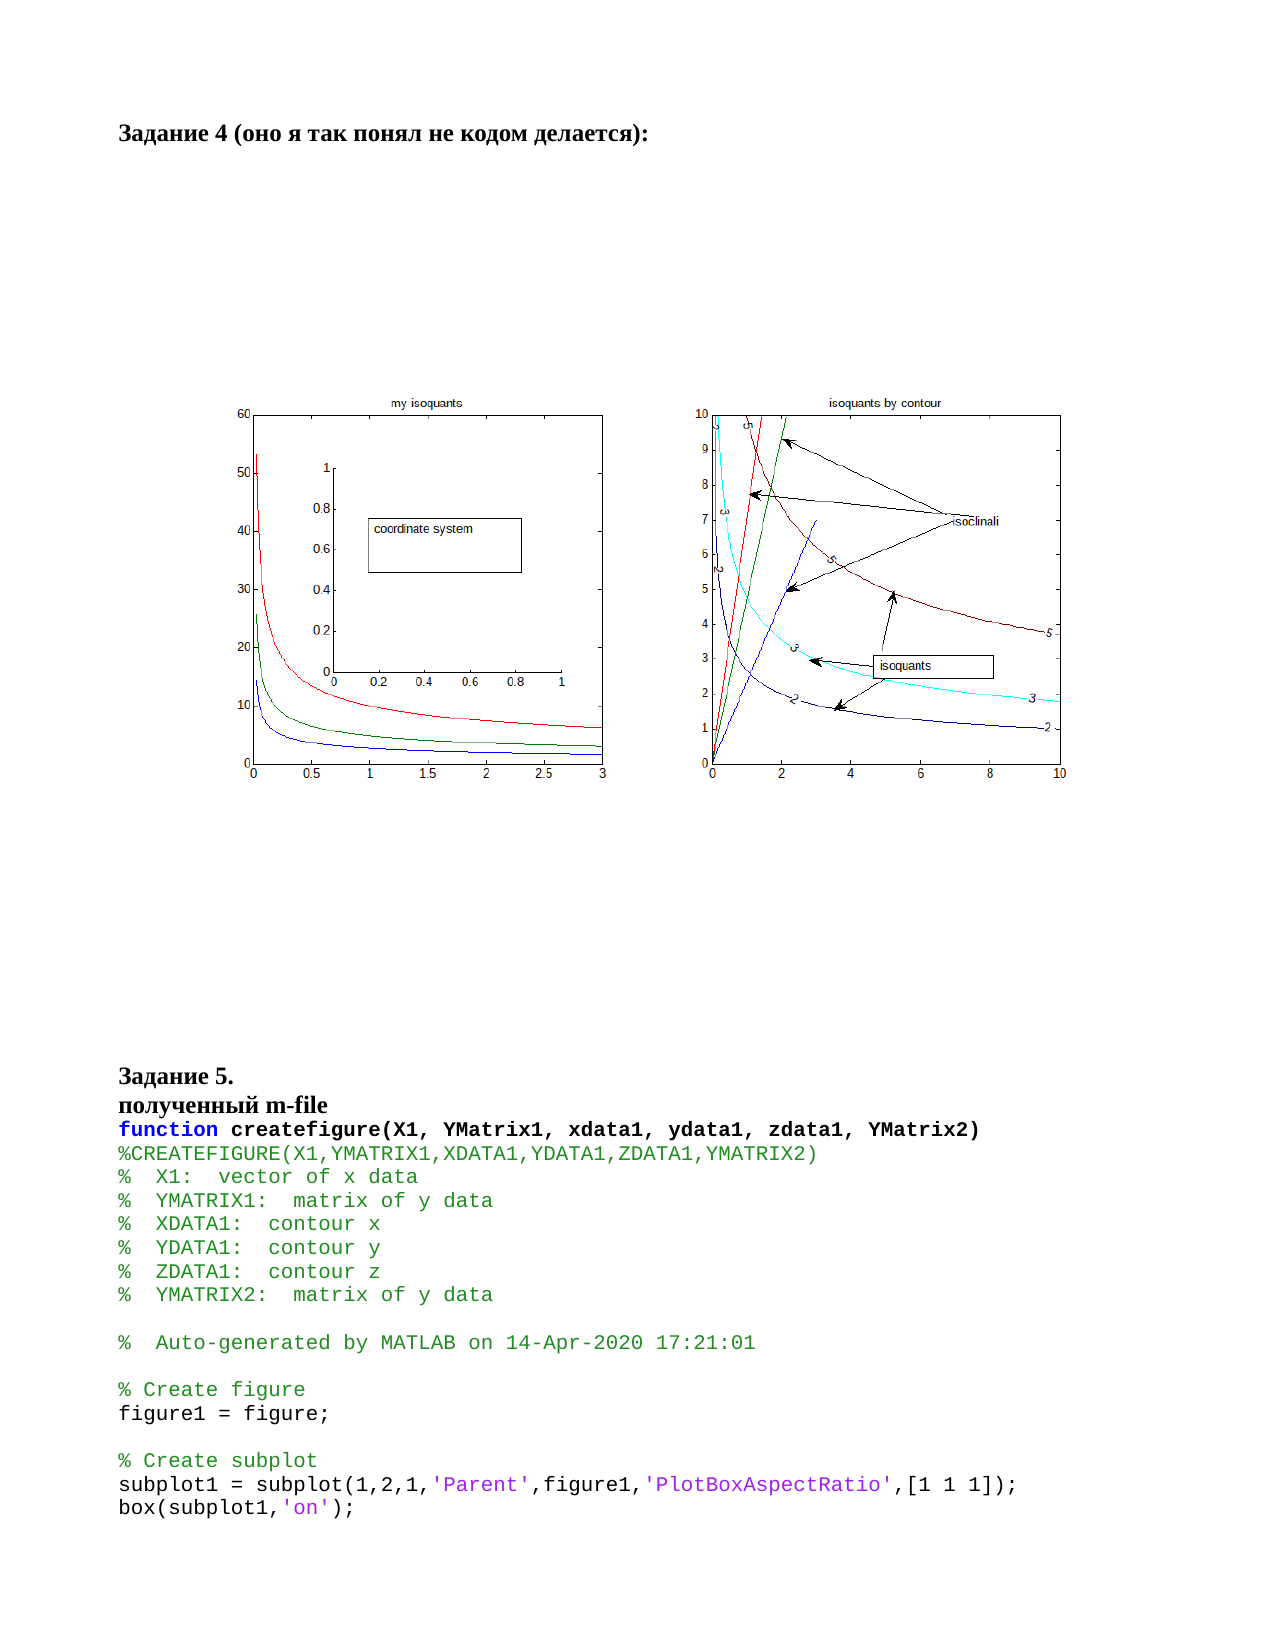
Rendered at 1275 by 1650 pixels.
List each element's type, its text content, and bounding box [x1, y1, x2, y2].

text % YMATRIX2: matrix of y data [118, 1284, 1157, 1308]
text subplot1 = subplot(1,2,1,'Parent',figure1,'PlotBoxAspectRatio',[1 1 1]); [118, 1473, 1157, 1497]
text полученный m-file [118, 1090, 1157, 1119]
text figure1 = figure; [118, 1403, 1157, 1426]
text % YMATRIX1: matrix of y data [118, 1190, 1157, 1213]
picture [118, 175, 1157, 1033]
text % YDATA1: contour y [118, 1237, 1157, 1261]
text function createfigure(X1, YMatrix1, xdata1, ydata1, zdata1, YMatrix2) [118, 1119, 1157, 1142]
text % ZDATA1: contour z [118, 1261, 1157, 1284]
text %CREATEFIGURE(X1,YMATRIX1,XDATA1,YDATA1,ZDATA1,YMATRIX2) [118, 1142, 1157, 1166]
text Задание 5. [118, 1061, 1157, 1090]
text % XDATA1: contour x [118, 1213, 1157, 1237]
text % Auto-generated by MATLAB on 14-Apr-2020 17:21:01 [118, 1332, 1157, 1355]
text box(subplot1,'on'); [118, 1497, 1157, 1521]
text % Create figure [118, 1379, 1157, 1403]
text % Create subplot [118, 1450, 1157, 1473]
text Задание 4 (оно я так понял не кодом делается): [118, 118, 1157, 147]
text % X1: vector of x data [118, 1166, 1157, 1190]
